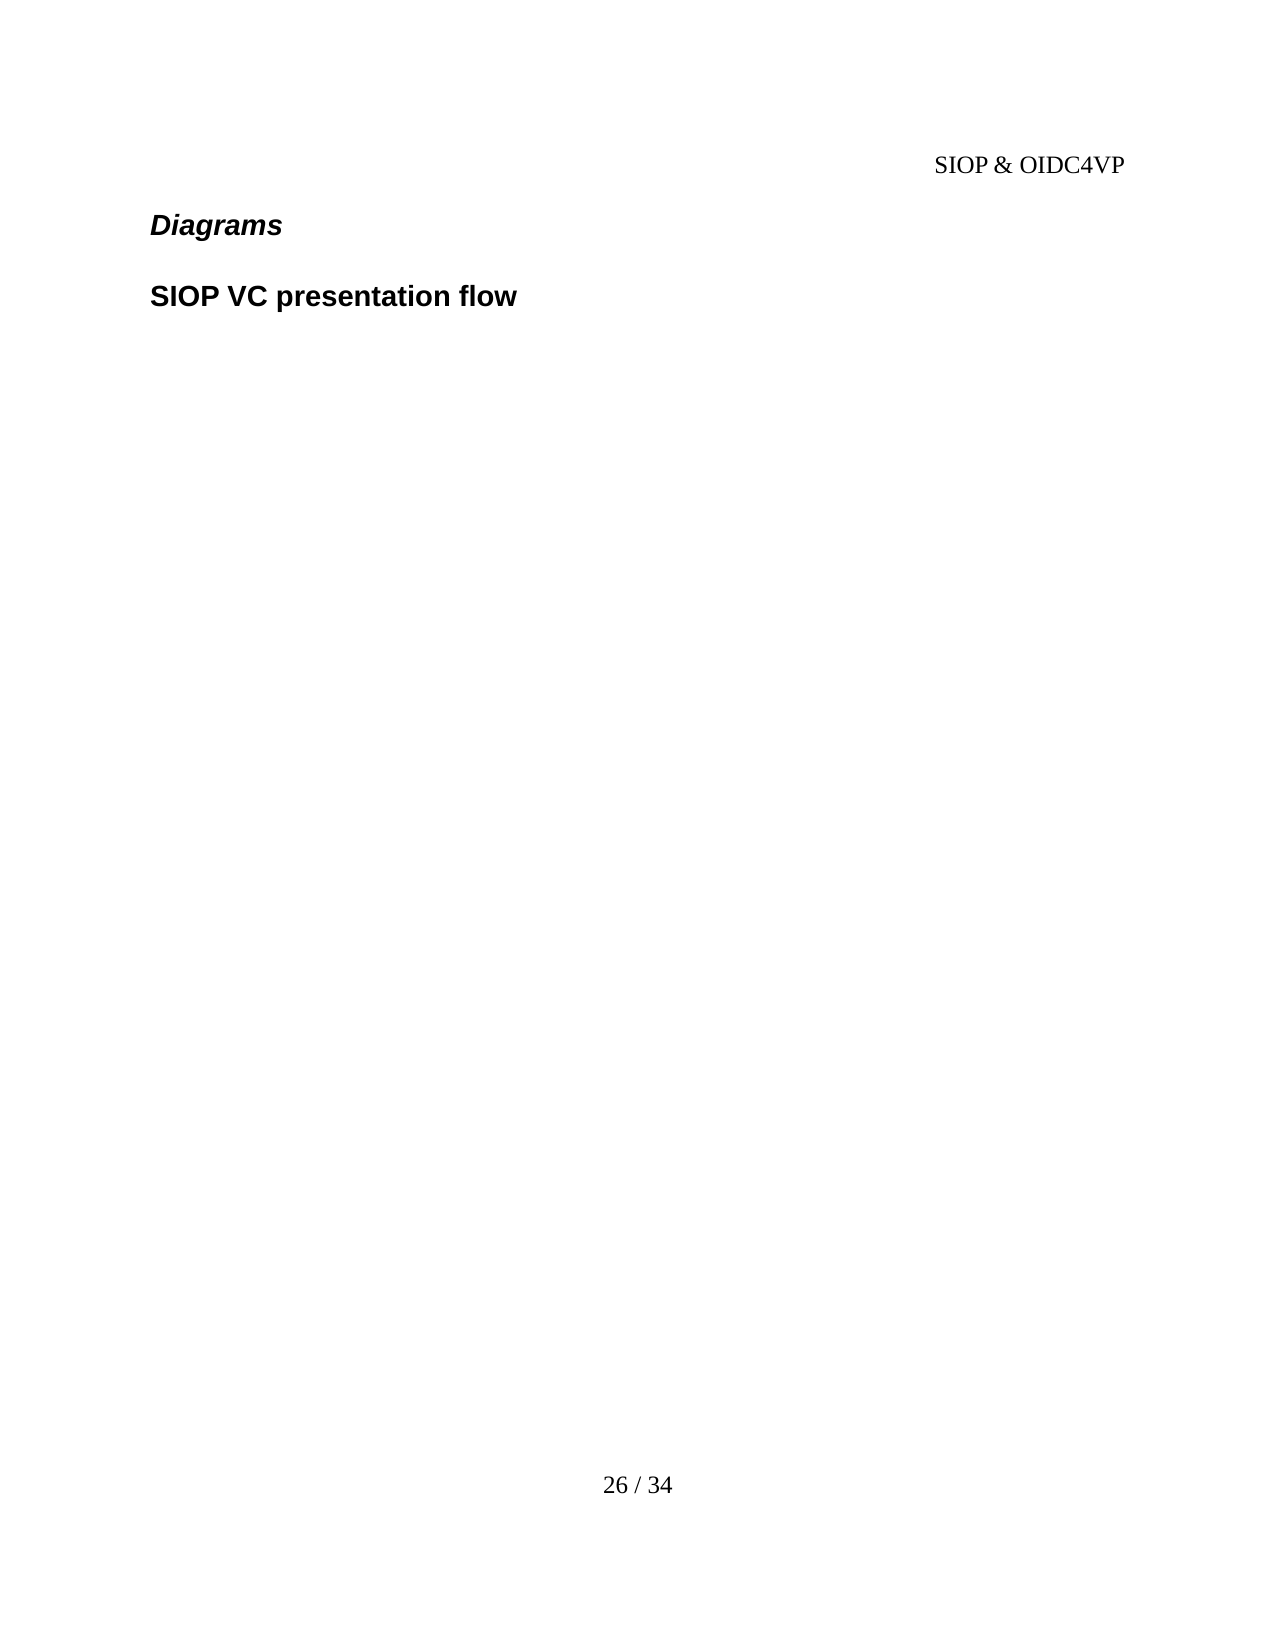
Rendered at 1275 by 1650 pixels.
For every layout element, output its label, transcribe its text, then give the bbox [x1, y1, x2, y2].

subtitle Diagrams [150, 208, 1125, 242]
subtitle SIOP VC presentation flow [150, 279, 1125, 313]
